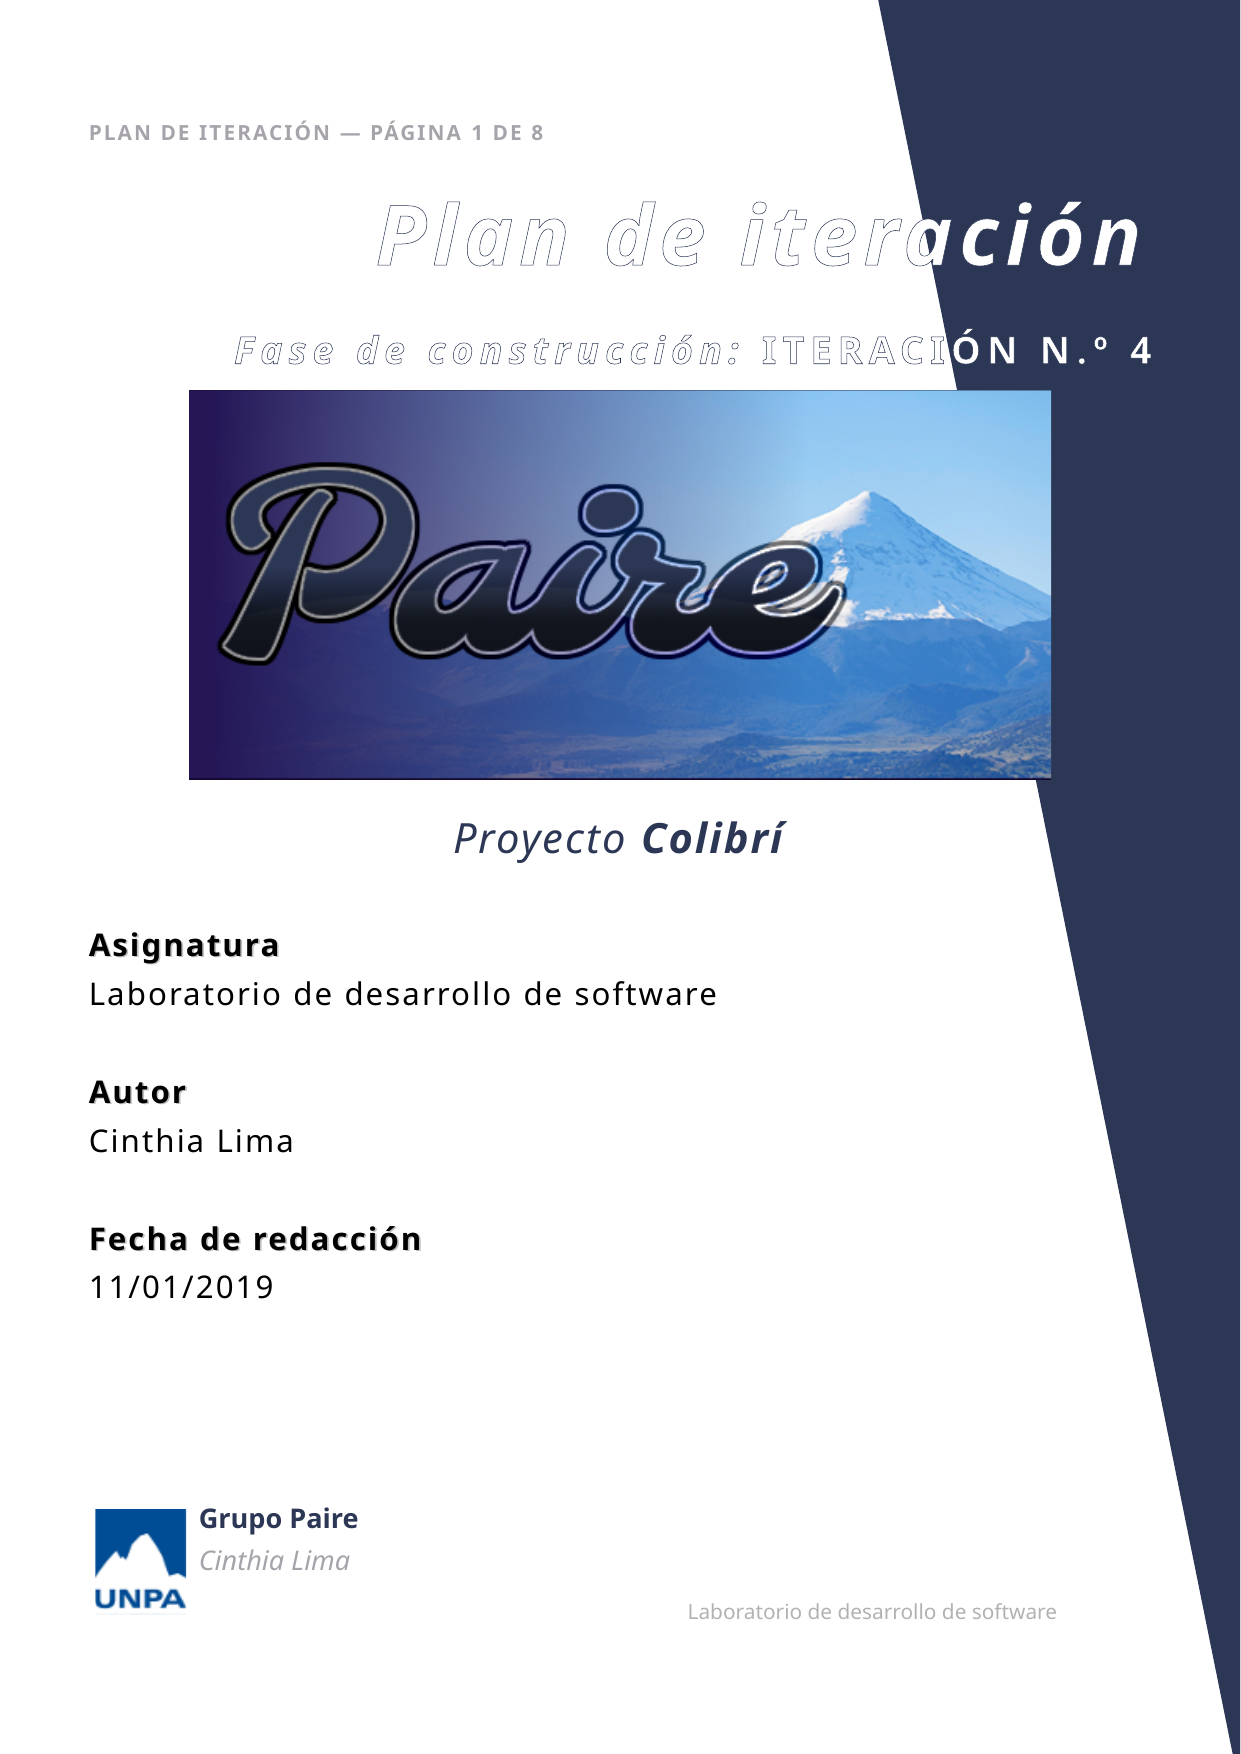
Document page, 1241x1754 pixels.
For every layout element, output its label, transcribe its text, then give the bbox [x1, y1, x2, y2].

text Laboratorio de desarrollo de software [88, 972, 1082, 1014]
text Proyecto Colibrí [88, 808, 1052, 865]
picture [189, 390, 1052, 780]
text 11/01/2019 [88, 1265, 1142, 1308]
text Cinthia Lima [88, 1118, 1112, 1161]
text Asignatura [88, 923, 1073, 965]
text Plan de iteración [88, 176, 936, 289]
text Fase de construcción: ITERACIÓN N.º 4 [88, 324, 953, 375]
picture [95, 1509, 187, 1615]
text Fecha de redacción [88, 1216, 1132, 1259]
text Autor [88, 1069, 1102, 1112]
